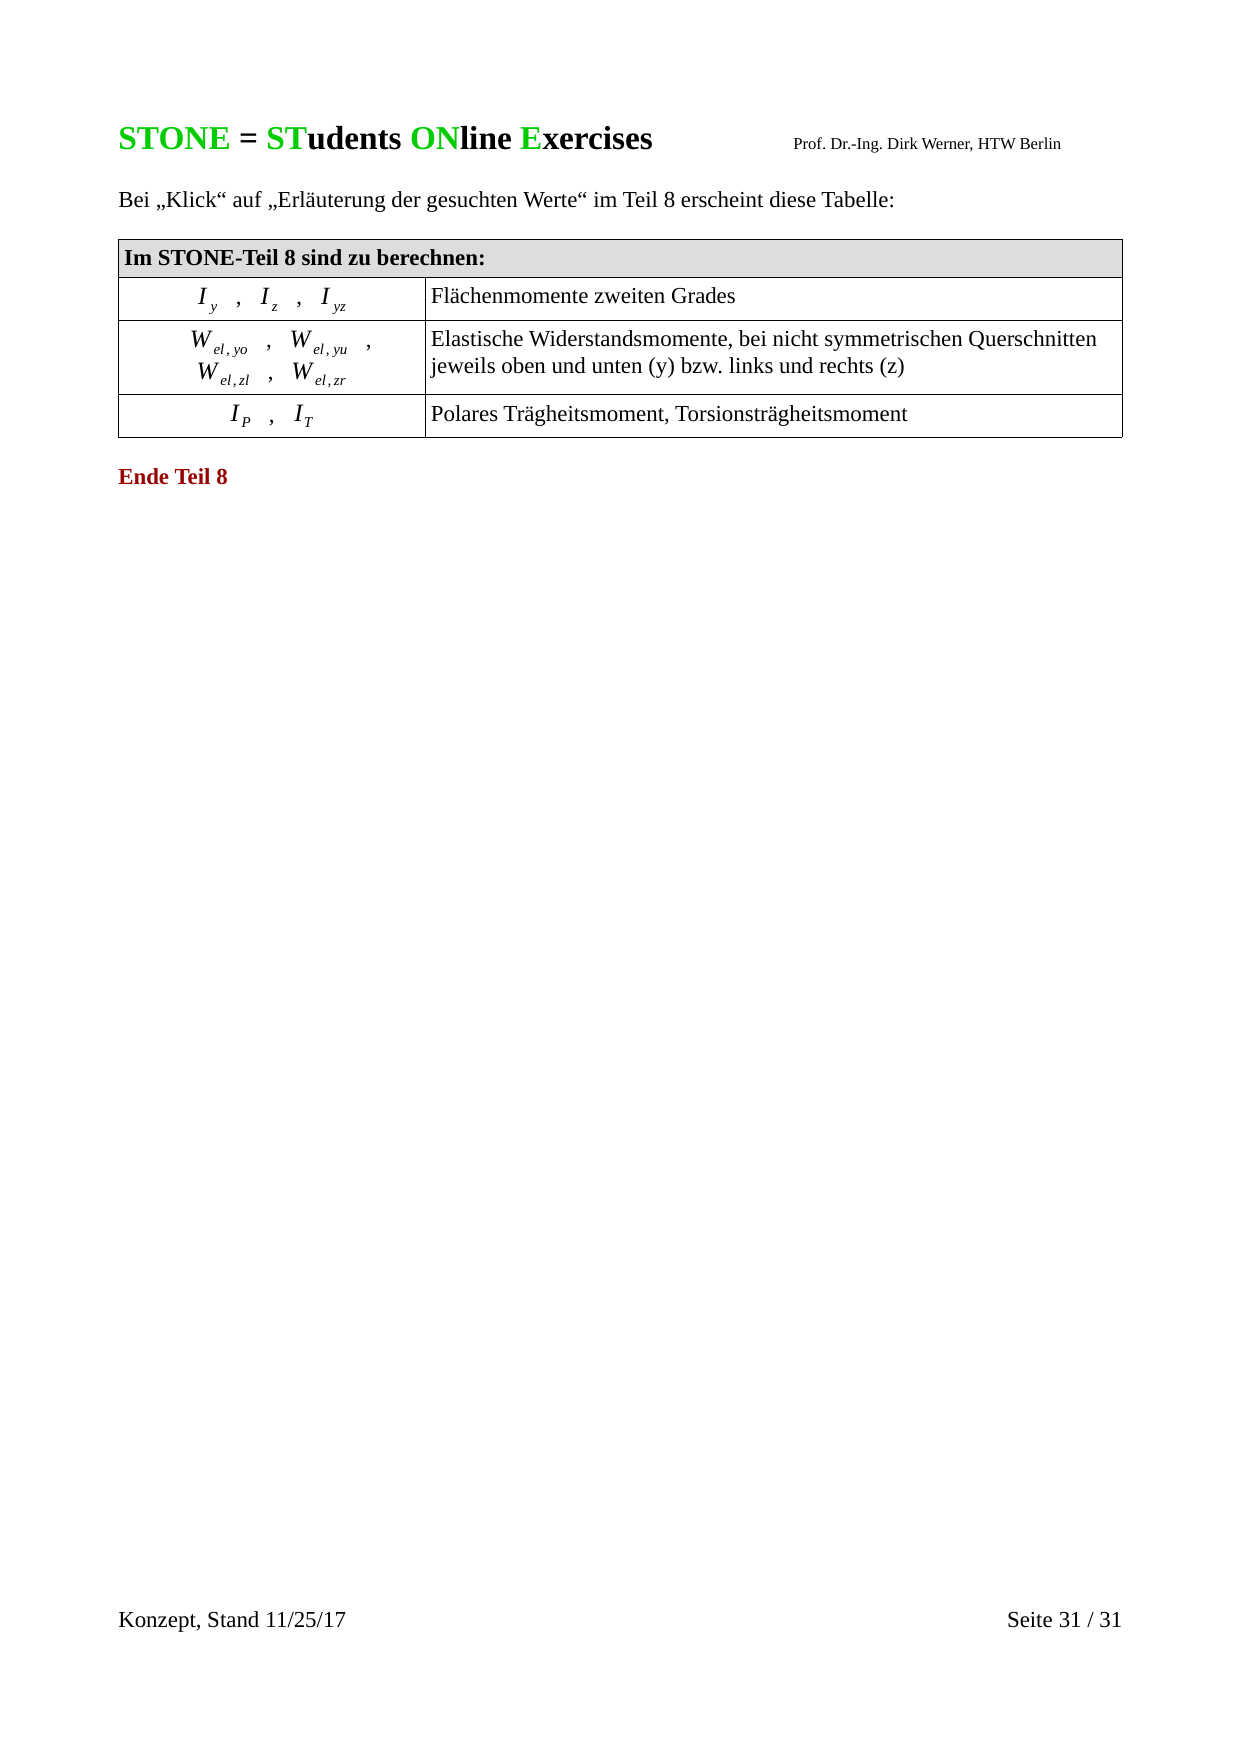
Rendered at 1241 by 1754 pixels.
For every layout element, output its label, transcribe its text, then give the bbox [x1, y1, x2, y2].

table_cell ,, [119, 278, 425, 319]
table_cell ,, , [119, 321, 425, 394]
table_cell Flächenmomente zweiten Grades [426, 278, 1122, 319]
table_header Im STONE-Teil 8 sind zu berechnen: [119, 240, 1122, 277]
table_cell , [119, 395, 425, 437]
text Bei „Klick“ auf „Erläuterung der gesuchten Werte“ im Teil 8 erscheint diese Tabelle: [118, 186, 1122, 212]
table_cell Polares Trägheitsmoment, Torsionsträgheitsmoment [426, 395, 1122, 437]
text Ende Teil 8 [118, 463, 1122, 490]
table_cell Elastische Widerstandsmomente, bei nicht symmetrischen Querschnitten jeweils oben und unten (y) bzw. links und rechts (z) [426, 321, 1122, 394]
